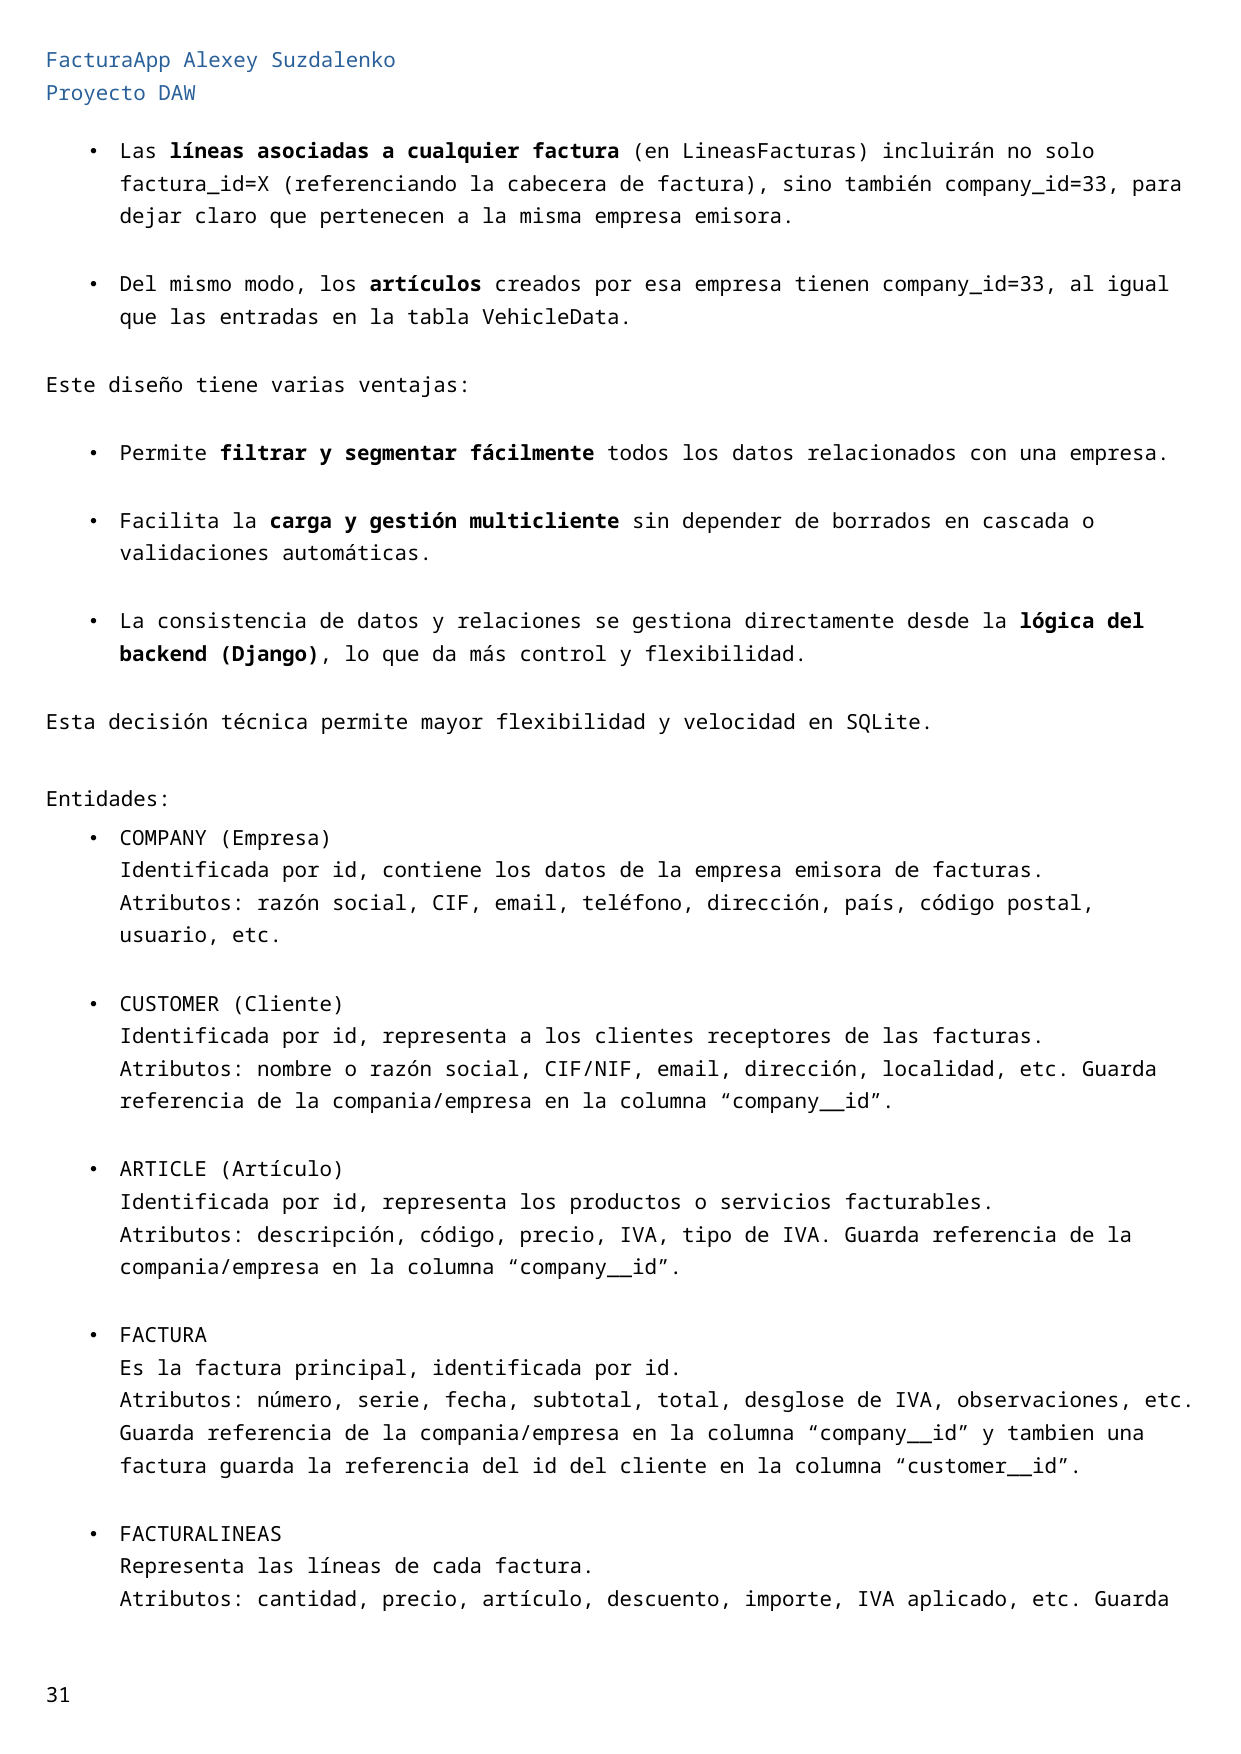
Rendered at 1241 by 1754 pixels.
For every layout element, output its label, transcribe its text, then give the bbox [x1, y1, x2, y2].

list Del mismo modo, los artículos creados por esa empresa tienen company_id=33, al igual que las entradas en la tabla VehicleData. [90, 269, 1195, 330]
list Facilita la carga y gestión multicliente sin depender de borrados en cascada o validaciones automáticas. [90, 506, 1195, 567]
text Este diseño tiene varias ventajas: [46, 370, 1195, 398]
list FACTURA Es la factura principal, identificada por id. Atributos: número, serie, fecha, subtotal, total, desglose de IVA, observaciones, etc. Guarda referencia de la compania/empresa en la columna “company__id” y tambien una factura guarda la referencia del id del cliente en la columna “customer__id”. [90, 1320, 1195, 1479]
list La consistencia de datos y relaciones se gestiona directamente desde la lógica del backend (Django), lo que da más control y flexibilidad. [90, 607, 1195, 668]
list COMPANY (Empresa) Identificada por id, contiene los datos de la empresa emisora de facturas. Atributos: razón social, CIF, email, teléfono, dirección, país, código postal, usuario, etc. [90, 823, 1195, 949]
subtitle Entidades: [46, 784, 1195, 813]
list ARTICLE (Artículo) Identificada por id, representa los productos o servicios facturables. Atributos: descripción, código, precio, IVA, tipo de IVA. Guarda referencia de la compania/empresa en la columna “company__id”. [90, 1154, 1195, 1281]
text Esta decisión técnica permite mayor flexibilidad y velocidad en SQLite. [46, 707, 1195, 736]
list Las líneas asociadas a cualquier factura (en LineasFacturas) incluirán no solo factura_id=X (referenciando la cabecera de factura), sino también company_id=33, para dejar claro que pertenecen a la misma empresa emisora. [90, 136, 1195, 230]
list CUSTOMER (Cliente) Identificada por id, representa a los clientes receptores de las facturas. Atributos: nombre o razón social, CIF/NIF, email, dirección, localidad, etc. Guarda referencia de la compania/empresa en la columna “company__id”. [90, 989, 1195, 1115]
list FACTURALINEAS Representa las líneas de cada factura. Atributos: cantidad, precio, artículo, descuento, importe, IVA aplicado, etc. Guarda [90, 1519, 1195, 1612]
list Permite filtrar y segmentar fácilmente todos los datos relacionados con una empresa. [90, 438, 1195, 466]
